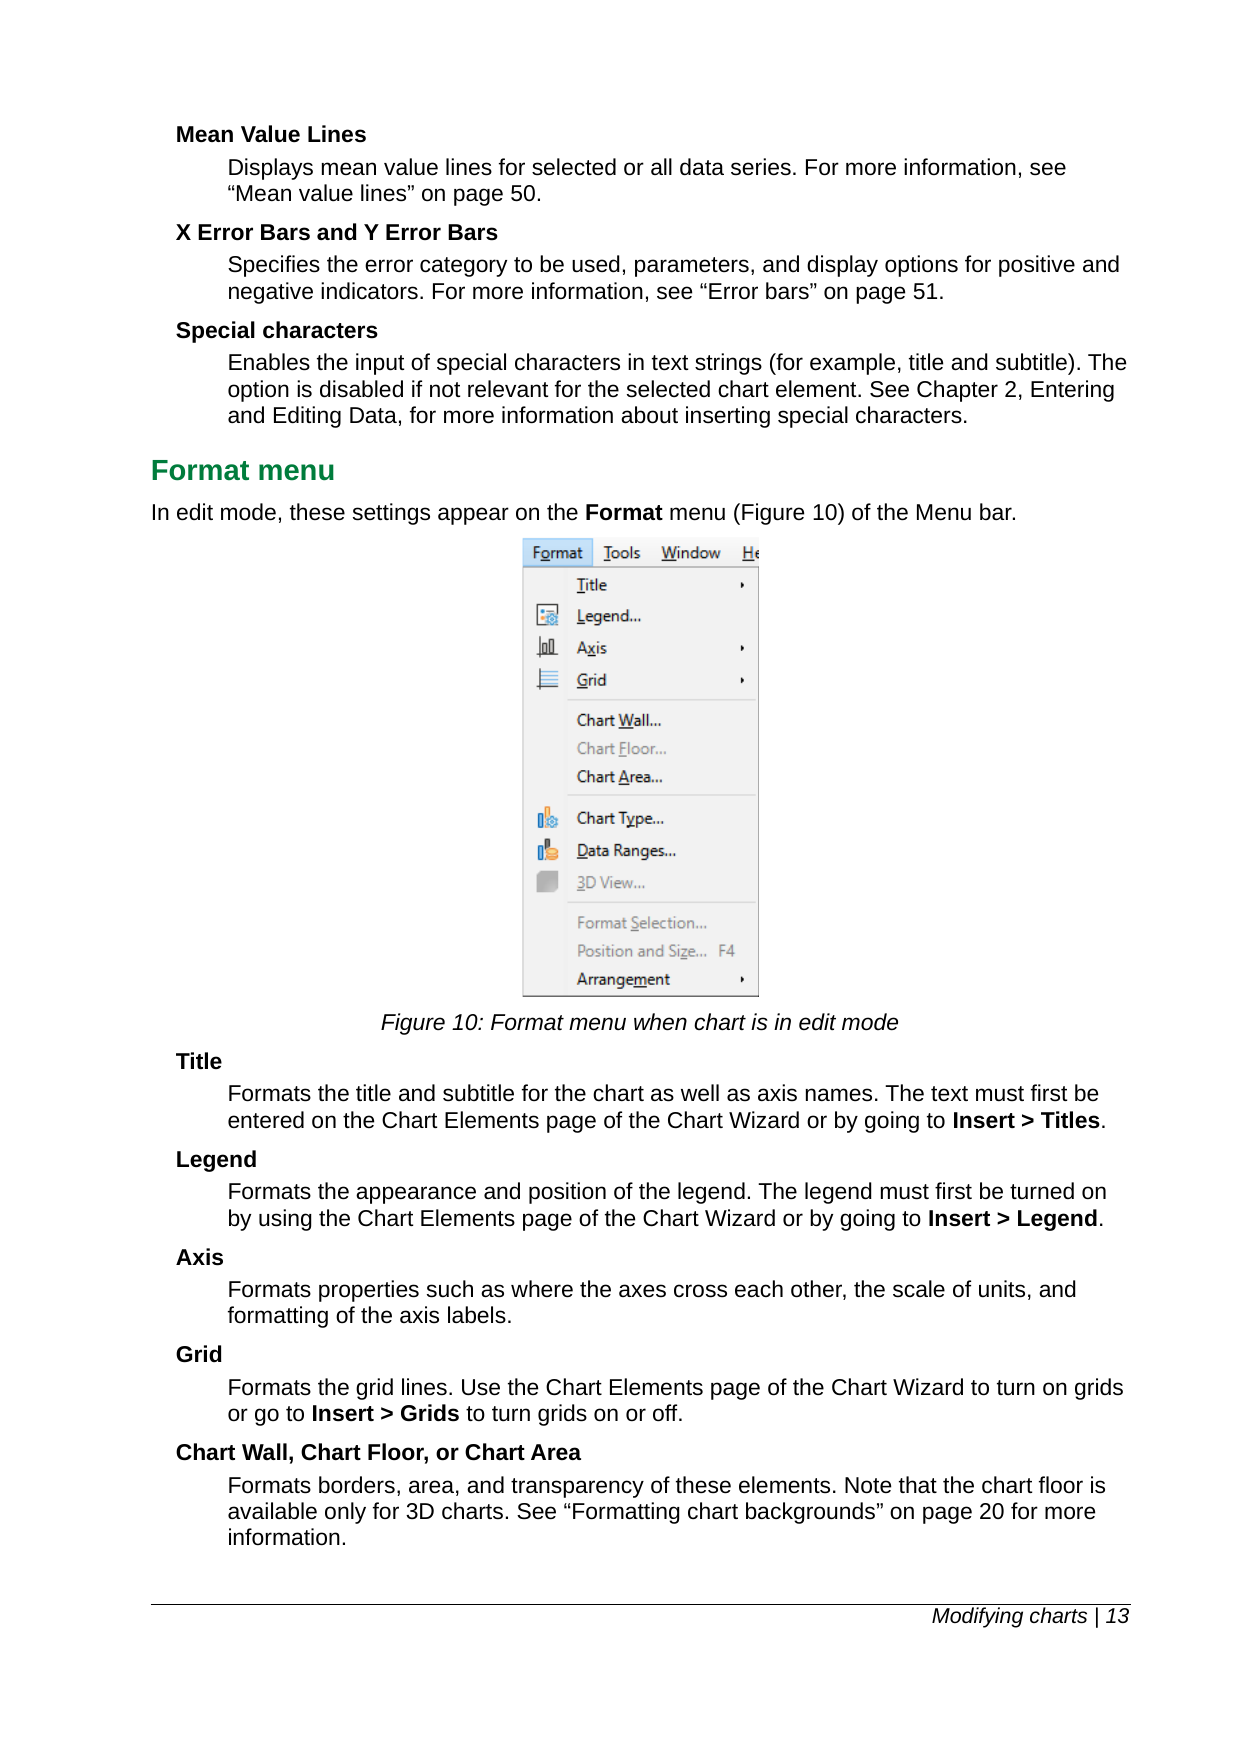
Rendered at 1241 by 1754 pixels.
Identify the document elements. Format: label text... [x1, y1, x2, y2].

text Formats borders, area, and transparency of these elements. Note that the chart floor is available only for 3D charts. See “Formatting chart backgrounds” on page 20 for more information. [227, 1472, 1131, 1551]
text Axis [176, 1243, 1131, 1270]
picture [522, 537, 759, 997]
text Specifies the error category to be used, parameters, and display options for positive and negative indicators. For more information, see “Error bars” on page 51. [227, 251, 1131, 304]
text Formats the appearance and position of the legend. The legend must first be turned on by using the Chart Elements page of the Chart Wizard or by going to Insert > Legend. [227, 1178, 1131, 1231]
text In edit mode, these settings appear on the Format menu (Figure 10) of the Menu bar. [151, 499, 1131, 525]
text Formats the grid lines. Use the Chart Elements page of the Chart Wizard to turn on grids or go to Insert > Grids to turn grids on or off. [227, 1374, 1131, 1427]
text Formats properties such as where the axes cross each other, the scale of units, and formatting of the axis labels. [227, 1276, 1131, 1329]
text X Error Bars and Y Error Bars [176, 219, 1131, 245]
text Formats the title and subtitle for the chart as well as axis names. The text must first be entered on the Chart Elements page of the Chart Wizard or by going to Insert > Titles. [227, 1080, 1131, 1133]
text Special characters [176, 317, 1131, 343]
text Mean Value Lines [176, 121, 1131, 147]
text Legend [176, 1146, 1131, 1172]
text Enables the input of special characters in text strings (for example, title and subtitle). The option is disabled if not relevant for the selected chart element. See Chapter 2, Entering and Editing Data, for more information about inserting special characters. [227, 349, 1131, 428]
text Title [176, 1048, 1131, 1074]
text Displays mean value lines for selected or all data series. For more information, see “Mean value lines” on page 50. [227, 154, 1131, 206]
text Figure 10: Format menu when chart is in edit mode [380, 1009, 901, 1035]
subtitle Format menu [151, 453, 1131, 487]
text Grid [176, 1341, 1131, 1368]
text Chart Wall, Chart Floor, or Chart Area [176, 1439, 1131, 1465]
